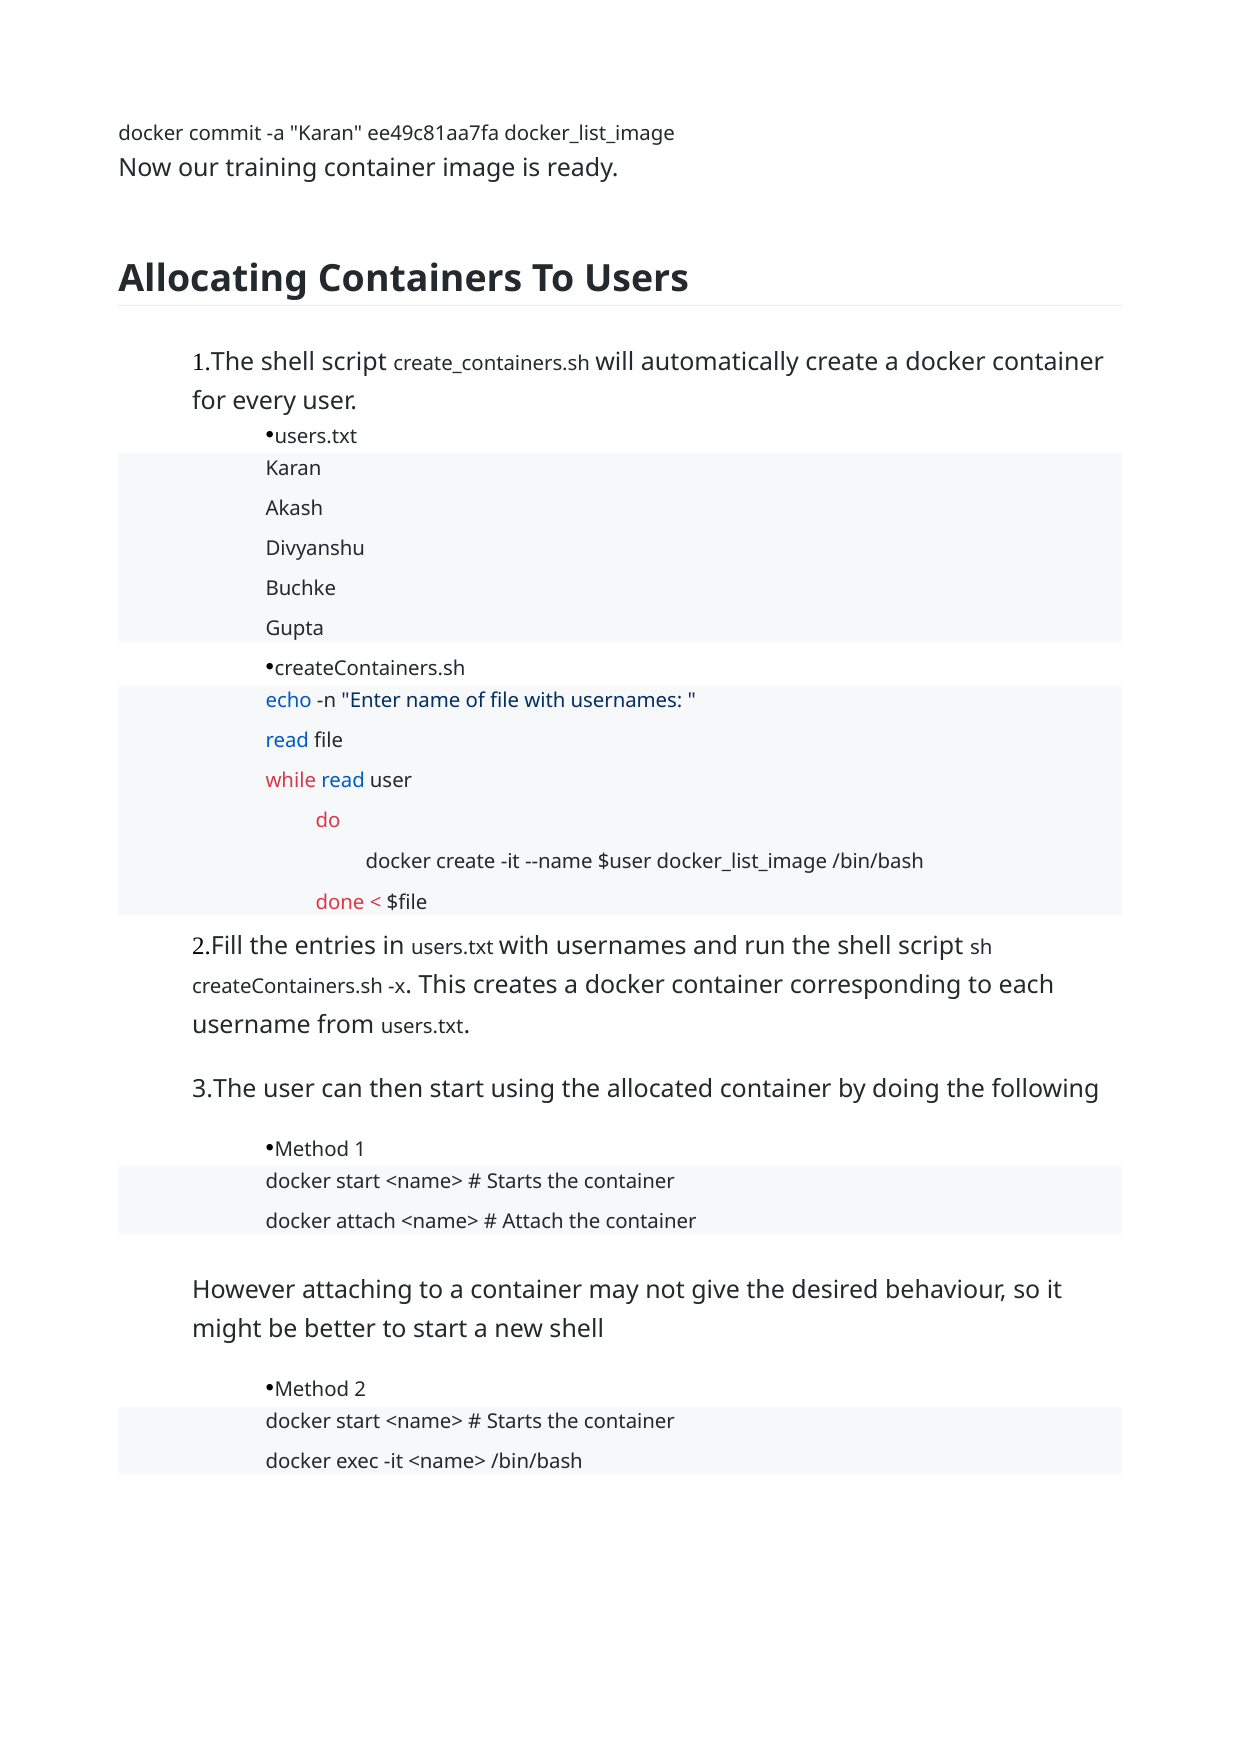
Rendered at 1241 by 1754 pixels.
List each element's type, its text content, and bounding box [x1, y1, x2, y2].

text Now our training container image is ready. [118, 150, 1122, 184]
list do [118, 806, 1122, 834]
list Buchke [118, 574, 1122, 601]
list Divyanshu [118, 534, 1122, 561]
list Karan [118, 453, 1122, 481]
list docker start <name> # Starts the container [118, 1407, 1122, 1434]
text docker commit -a "Karan" ee49c81aa7fa docker_list_image [118, 118, 1122, 146]
list users.txt [118, 422, 1122, 449]
list docker attach <name> # Attach the container [118, 1206, 1122, 1234]
list The shell script create_containers.sh will automatically create a docker container for every user. [118, 343, 1122, 417]
list read file [118, 726, 1122, 753]
list The user can then start using the allocated container by doing the following [118, 1070, 1122, 1104]
list Gupta [118, 614, 1122, 642]
subtitle Allocating Containers To Users [118, 252, 1122, 305]
list createContainers.sh [118, 654, 1122, 682]
list docker start <name> # Starts the container [118, 1166, 1122, 1194]
list docker create -it --name $user docker_list_image /bin/bash [118, 847, 1122, 875]
list done < $file [118, 887, 1122, 915]
list Method 2 [118, 1375, 1122, 1403]
list Akash [118, 493, 1122, 521]
list while read user [118, 766, 1122, 794]
list However attaching to a container may not give the desired behaviour, so it might be better to start a new shell [118, 1272, 1122, 1345]
list Fill the entries in users.txt with usernames and run the shell script sh createContainers.sh -x. This creates a docker container corresponding to each username from users.txt. [118, 928, 1122, 1040]
list echo -n "Enter name of file with usernames: " [118, 686, 1122, 713]
list docker exec -it <name> /bin/bash [118, 1447, 1122, 1474]
list Method 1 [118, 1134, 1122, 1162]
